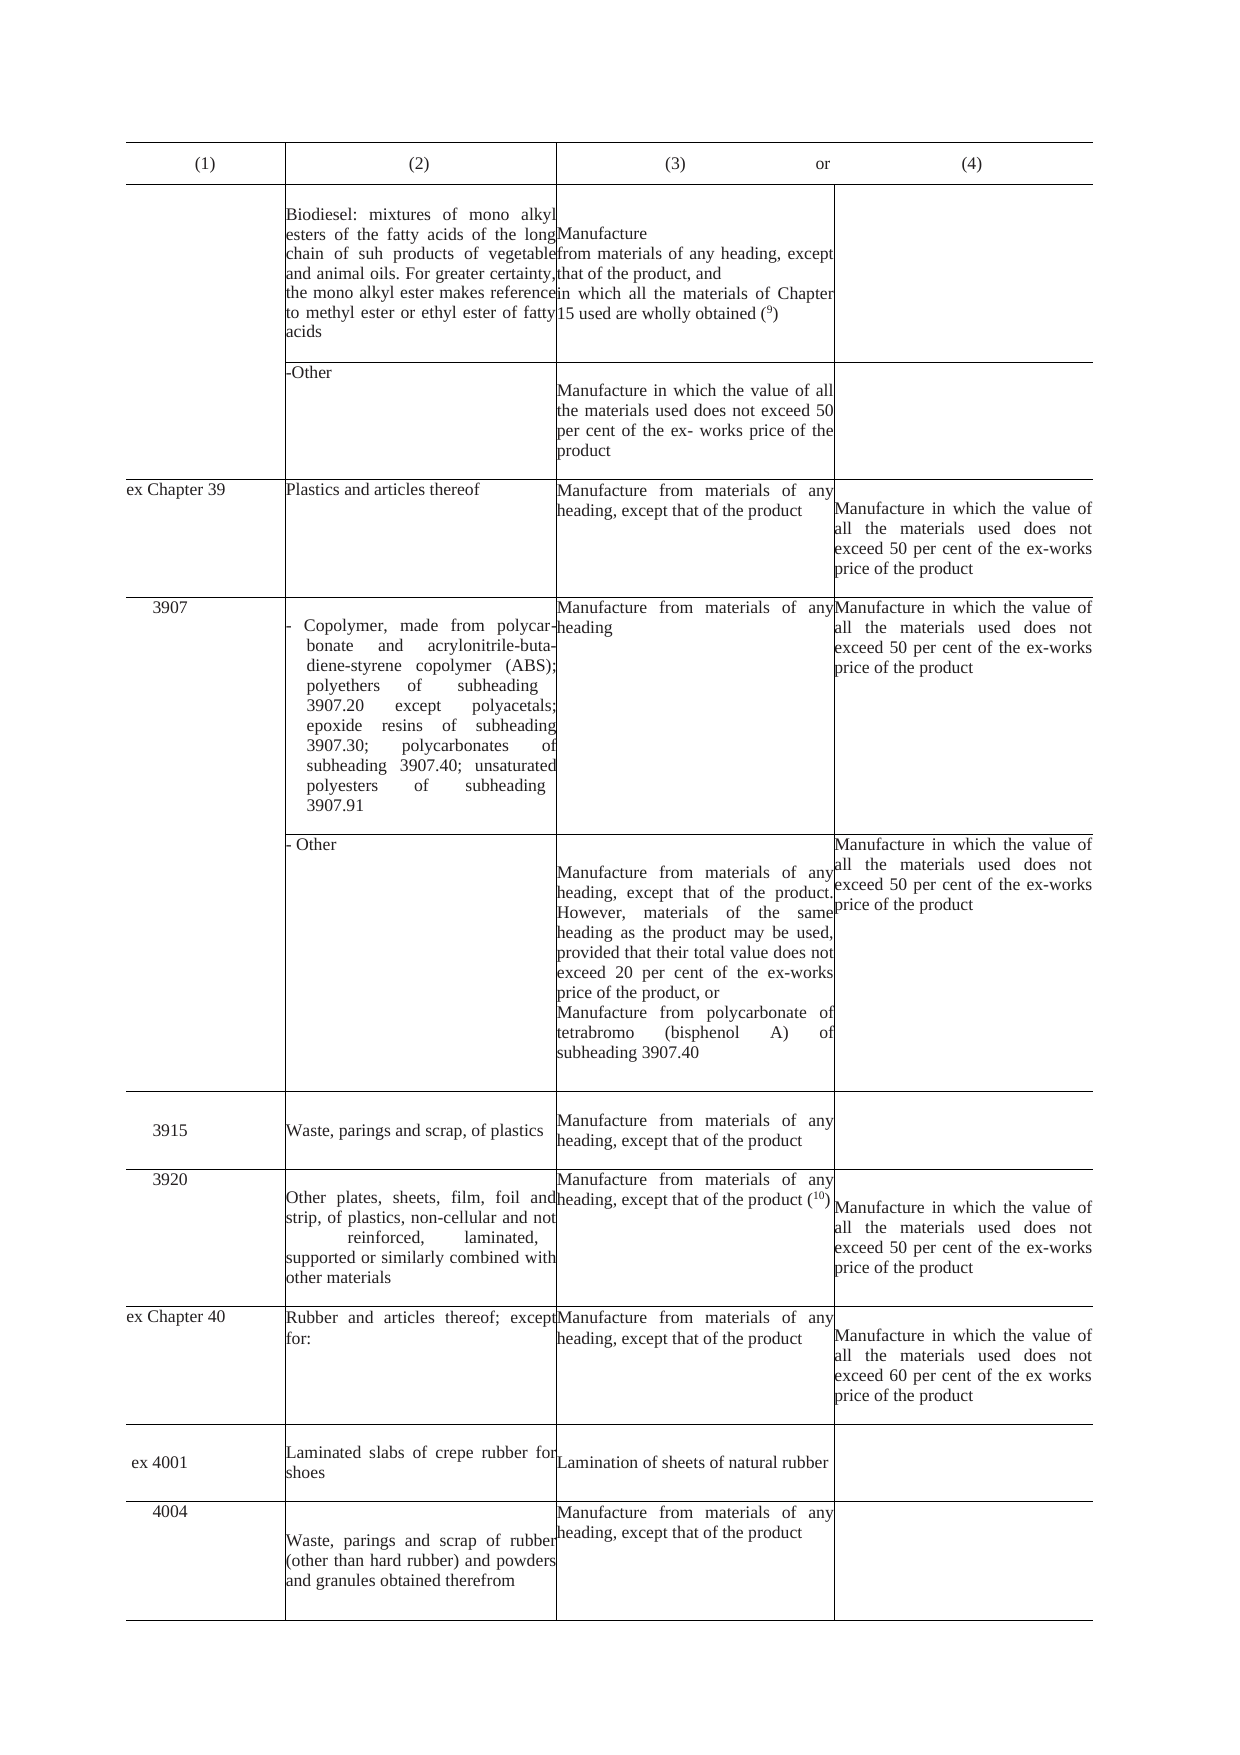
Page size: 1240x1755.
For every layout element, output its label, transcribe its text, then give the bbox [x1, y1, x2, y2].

table_cell - Other [286, 835, 556, 1091]
table_cell Manufacture from materials of any heading, except that of the product [557, 480, 834, 597]
table_header (1) [126, 143, 285, 184]
table_cell 3920 [126, 1170, 285, 1306]
table_cell [835, 185, 1093, 362]
table_cell - Copolymer, made from polycar­bonate and acrylonitrile-buta- diene-styrene copolymer (ABS); polyethers of subheading 3907.20 except polyacetals; epoxide resins of subheading 3907.30; polycarbonates of subheading 3907.40; unsaturated polyesters of subheading 3907.91 [286, 598, 556, 834]
table_cell Plastics and articles thereof [286, 480, 556, 597]
table_cell 3915 [126, 1092, 285, 1169]
table_cell ex Chapter 39 [126, 480, 285, 597]
table_cell Manufacture in which the value of all the materials used does not exceed 50 per cent of the ex-works price of the product [835, 835, 1093, 1091]
table_cell [835, 363, 1093, 479]
table_cell Waste, parings and scrap of rubber (other than hard rubber) and powders and granules obtained therefrom [286, 1502, 556, 1620]
table_cell Waste, parings and scrap, of plastics [286, 1092, 556, 1169]
table_cell Manufacture in which the value of all the materials used does not exceed 50 per cent of the ex-works price of the product [835, 1170, 1093, 1306]
table_cell [835, 1092, 1093, 1169]
table_cell ex 4001 [126, 1425, 285, 1501]
table_cell Manufacture in which the value of all the materials used does not exceed 50 per cent of the ex-works price of the product [835, 480, 1093, 597]
table_cell -Other [286, 363, 556, 479]
table_cell Manufacture from materials of any heading, except that of the product [557, 1092, 834, 1169]
table_cell ex Chapter 40 [126, 1307, 285, 1424]
table_cell Manufacture from materials of any heading, except that of the product [557, 1502, 834, 1620]
table_cell Manufacture from materials of any heading, except that of the product [557, 1307, 834, 1424]
table_cell Manufacture from materials of any heading, except that of the prod­uct (10) [557, 1170, 834, 1306]
table_cell Biodiesel: mixtures of mono alkyl esters of the fatty acids of the long chain of suh products of vegetable and animal oils. For greater certainty, the mono alkyl ester makes reference to methyl ester or ethyl ester of fatty acids [286, 185, 556, 362]
table_cell Manufacture from materials of any heading, except that of the product. However, materials of the same heading as the product may be used, provided that their total value does not exceed 20 per cent of the ex-works price of the product, or Manufacture from polycarbonate of tetrabromo (bisphenol A) of subheading 3907.40 [557, 835, 834, 1091]
table_cell Rubber and articles thereof; except for: [286, 1307, 556, 1424]
table_cell [835, 1425, 1093, 1501]
table_cell [126, 185, 285, 479]
table_cell Manufacture from materials of any heading [557, 598, 834, 834]
table_header (3) or (4) [557, 143, 1093, 184]
table_cell 3907 [126, 598, 285, 1091]
table_cell Manufacture in which the value of all the materials used does not exceed 50 per cent of the ex-works price of the product [835, 598, 1093, 834]
table_header (2) [286, 143, 556, 184]
table_cell Manufacture in which the value of all the materials used does not exceed 60 per cent of the ex works price of the product [835, 1307, 1093, 1424]
table_cell Other plates, sheets, film, foil and strip, of plastics, non-cellular and not reinforced, laminated, supported or similarly combined with other materials [286, 1170, 556, 1306]
table_cell Laminated slabs of crepe rubber for shoes [286, 1425, 556, 1501]
table_cell Manufacture from materials of any heading, except that of the product, and in which all the materials of Chapter 15 used are wholly obtained (9) [557, 185, 834, 362]
table_cell [835, 1502, 1093, 1620]
table_cell Manufacture in which the value of all the materials used does not exceed 50 per cent of the ex- works price of the product [557, 363, 834, 479]
table_cell Lamination of sheets of natural rubber [557, 1425, 834, 1501]
table_cell 4004 [126, 1502, 285, 1620]
